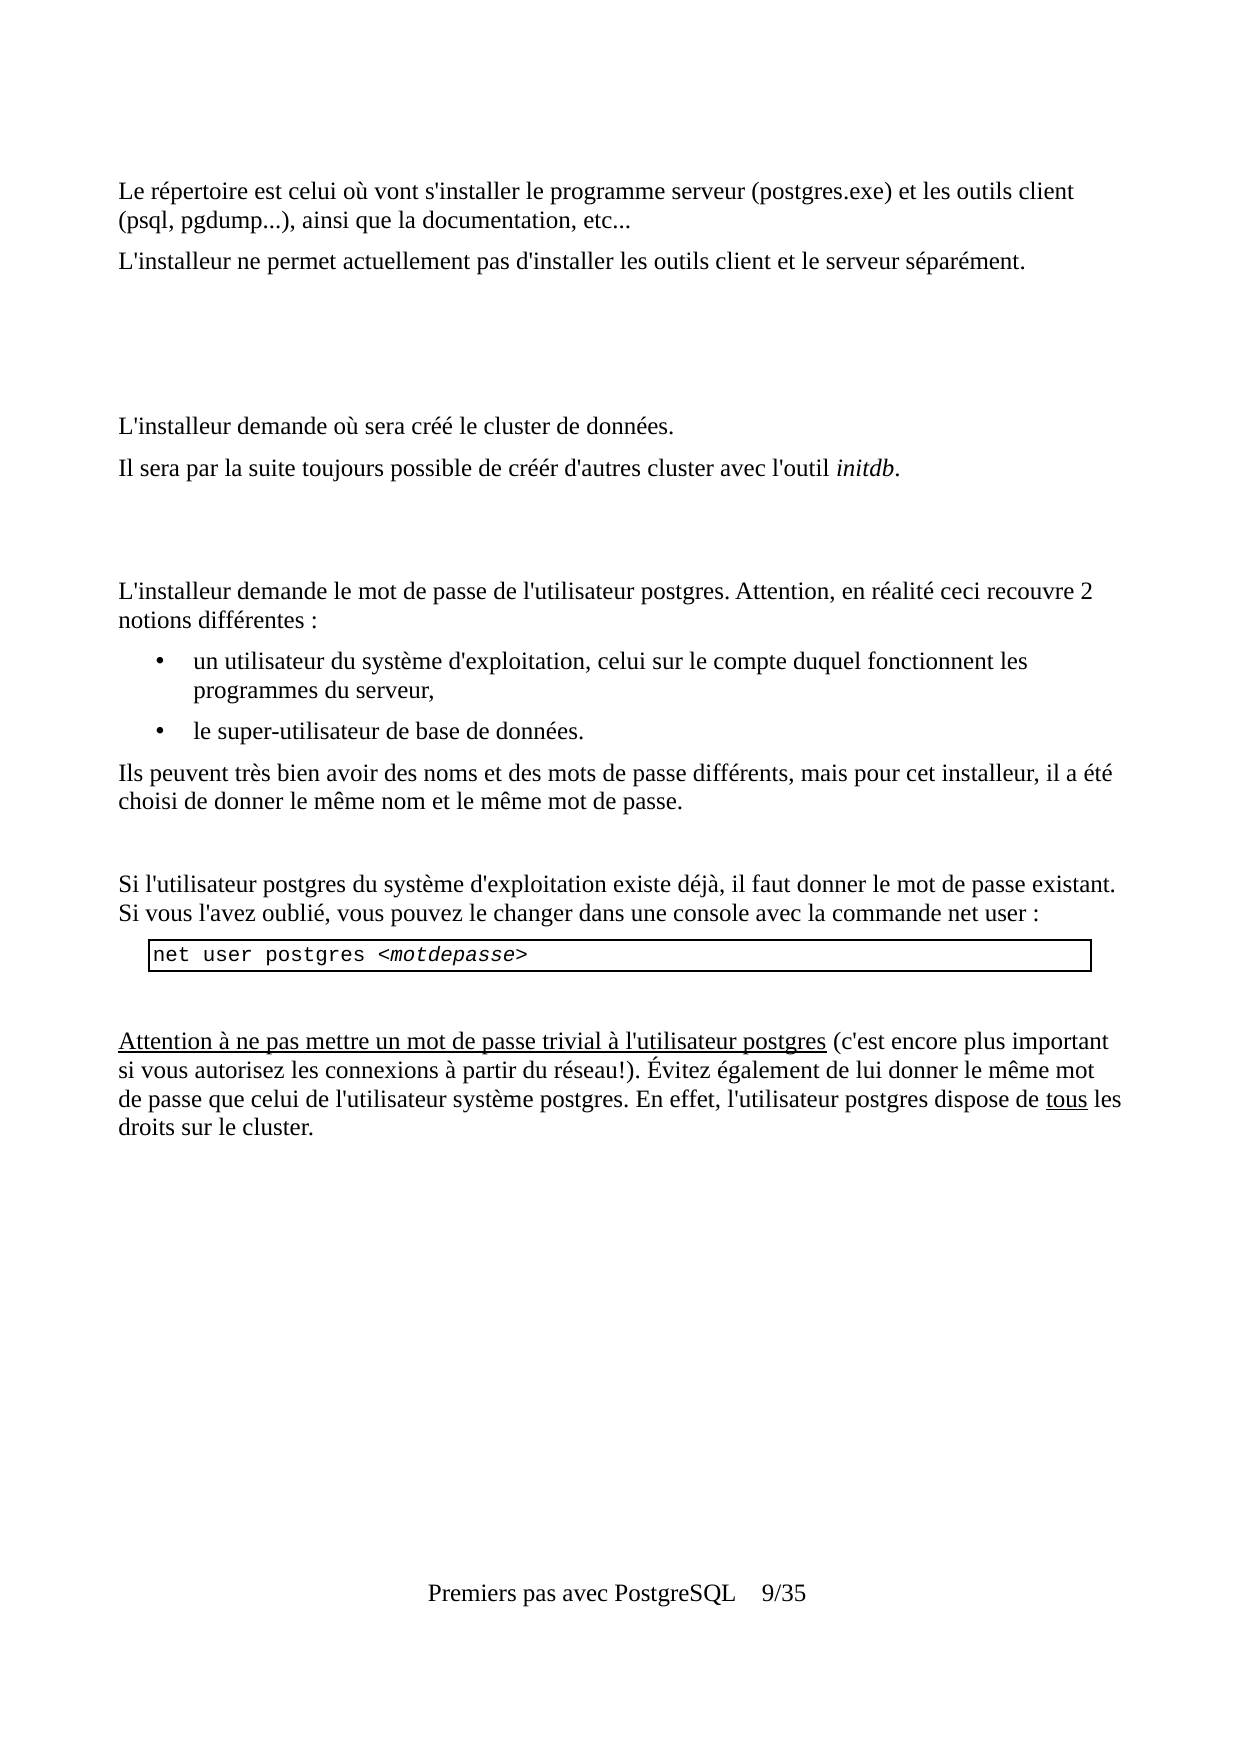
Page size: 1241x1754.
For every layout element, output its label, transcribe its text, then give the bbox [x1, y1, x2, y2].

text Si l'utilisateur postgres du système d'exploitation existe déjà, il faut donner le mot de passe existant. Si vous l'avez oublié, vous pouvez le changer dans une console avec la commande net user : [118, 869, 1122, 926]
text Le répertoire est celui où vont s'installer le programme serveur (postgres.exe) et les outils client (psql, pgdump...), ainsi que la documentation, etc... [118, 176, 1122, 234]
text Ils peuvent très bien avoir des noms et des mots de passe différents, mais pour cet installeur, il a été choisi de donner le même nom et le même mot de passe. [118, 758, 1122, 815]
list un utilisateur du système d'exploitation, celui sur le compte duquel fonctionnent les programmes du serveur, [156, 646, 1122, 704]
text Attention à ne pas mettre un mot de passe trivial à l'utilisateur postgres (c'est encore plus important si vous autorisez les connexions à partir du réseau!). Évitez également de lui donner le même mot de passe que celui de l'utilisateur système postgres. En effet, l'utilisateur postgres dispose de tous les droits sur le cluster. [118, 1026, 1122, 1141]
text Il sera par la suite toujours possible de créér d'autres cluster avec l'outil initdb. [118, 453, 1122, 481]
text L'installeur ne permet actuellement pas d'installer les outils client et le serveur séparément. [118, 246, 1122, 275]
text L'installeur demande où sera créé le cluster de données. [118, 411, 1122, 440]
text L'installeur demande le mot de passe de l'utilisateur postgres. Attention, en réalité ceci recouvre 2 notions différentes : [118, 576, 1122, 634]
text net user postgres <motdepasse> [150, 941, 1090, 970]
list le super-utilisateur de base de données. [156, 716, 1122, 745]
